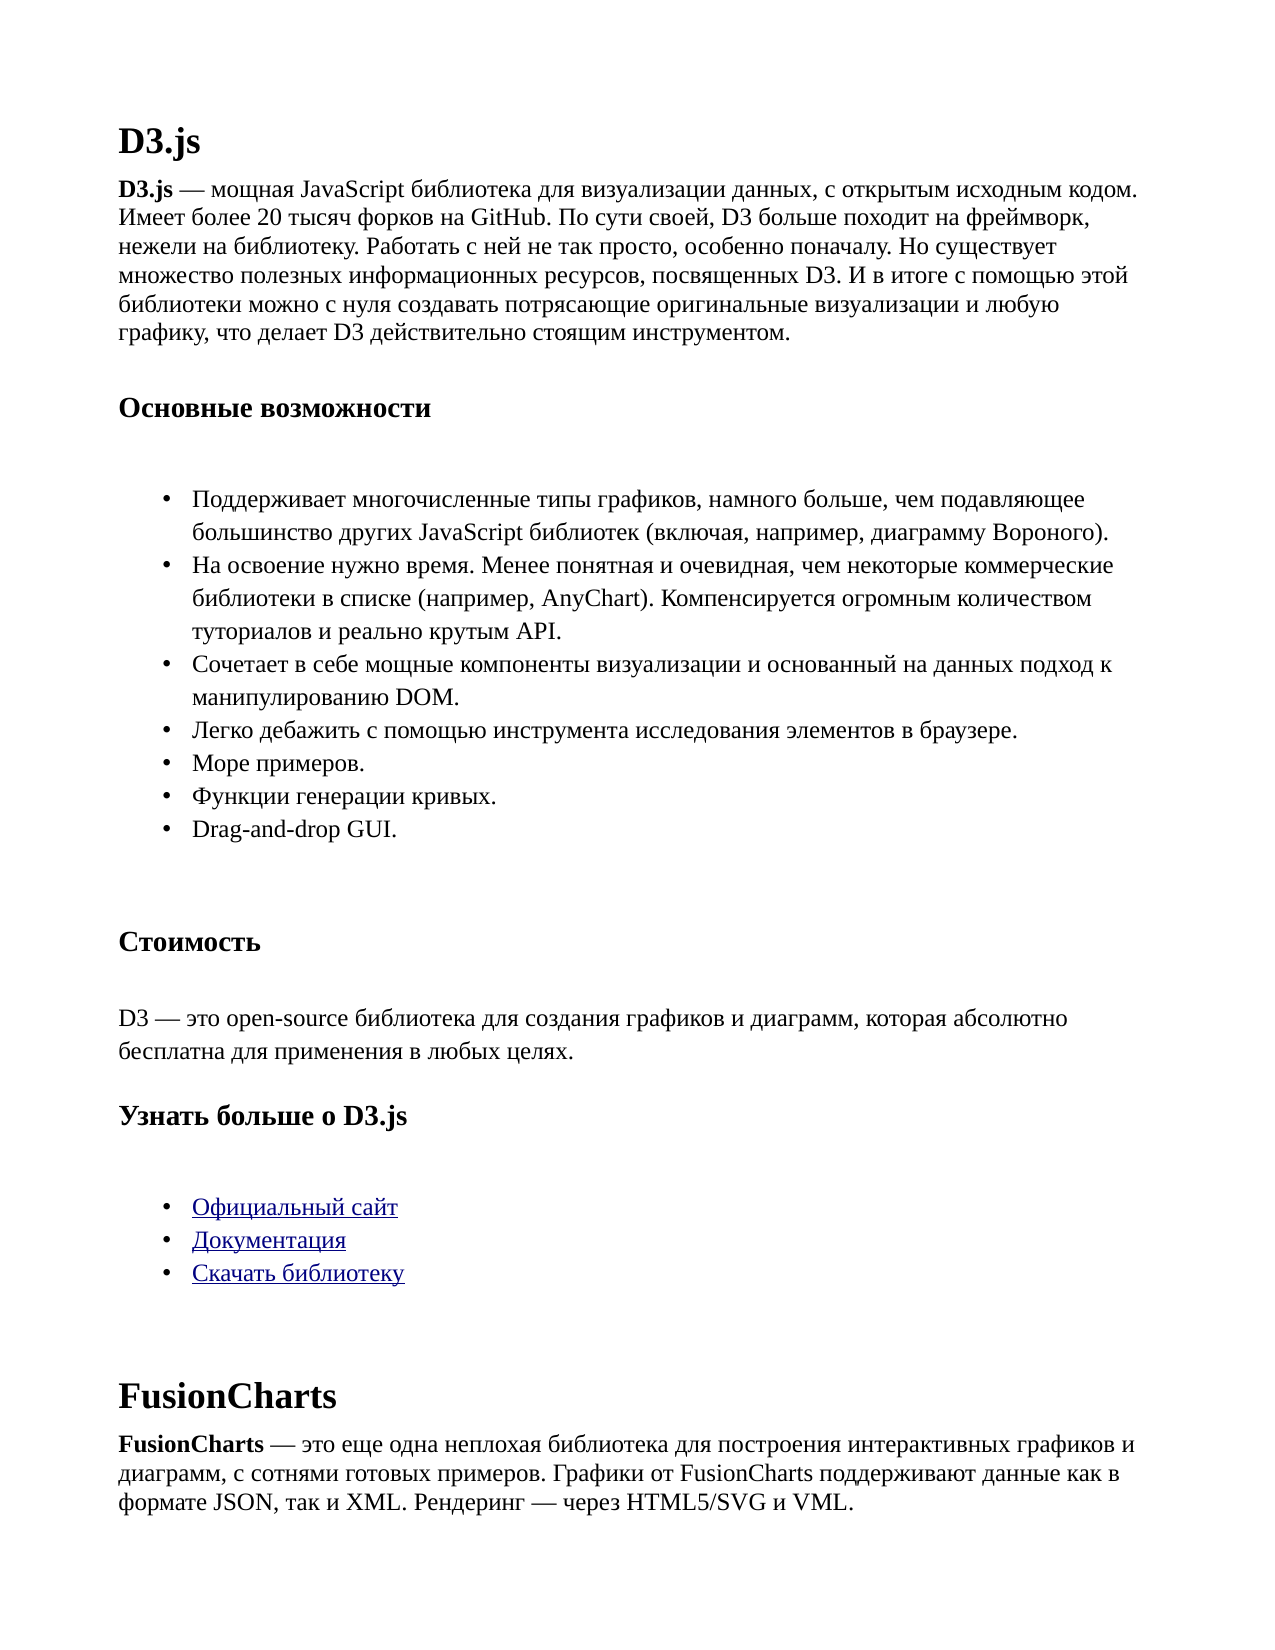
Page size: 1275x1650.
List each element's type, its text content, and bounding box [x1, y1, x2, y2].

subtitle Узнать больше о D3.js [118, 1098, 1157, 1132]
text D3.js — мощная JavaScript библиотека для визуализации данных, с открытым исходным кодом. Имеет более 20 тысяч форков на GitHub. По сути своей, D3 больше походит на фреймворк, нежели на библиотеку. Работать с ней не так просто, особенно поначалу. Но существует множество полезных информационных ресурсов, посвященных D3. И в итоге с помощью этой библиотеки можно с нуля создавать потрясающие оригинальные визуализации и любую графику, что делает D3 действительно стоящим инструментом. [118, 174, 1157, 346]
subtitle Стоимость [118, 924, 1157, 957]
list Официальный сайт [162, 1192, 1157, 1221]
list Поддерживает многочисленные типы графиков, намного больше, чем подавляющее большинство других JavaScript библиотек (включая, например, диаграмму Вороного). [162, 484, 1157, 546]
list Скачать библиотеку [162, 1258, 1157, 1287]
list Документация [162, 1225, 1157, 1254]
list Море примеров. [162, 748, 1157, 777]
list Drag-and-drop GUI. [162, 814, 1157, 843]
list На освоение нужно время. Менее понятная и очевидная, чем некоторые коммерческие библиотеки в списке (например, AnyChart). Компенсируется огромным количеством туториалов и реально крутым API. [162, 550, 1157, 645]
list Функции генерации кривых. [162, 781, 1157, 810]
subtitle D3.js [118, 118, 1157, 161]
subtitle FusionCharts [118, 1374, 1157, 1417]
list Легко дебажить с помощью инструмента исследования элементов в браузере. [162, 715, 1157, 744]
subtitle Основные возможности [118, 390, 1157, 424]
text D3 — это open-source библиотека для создания графиков и диаграмм, которая абсолютно бесплатна для применения в любых целях. [118, 970, 1157, 1065]
text FusionCharts — это еще одна неплохая библиотека для построения интерактивных графиков и диаграмм, с сотнями готовых примеров. Графики от FusionCharts поддерживают данные как в формате JSON, так и XML. Рендеринг — через HTML5/SVG и VML. [118, 1429, 1157, 1516]
list Сочетает в себе мощные компоненты визуализации и основанный на данных подход к манипулированию DOM. [162, 649, 1157, 711]
